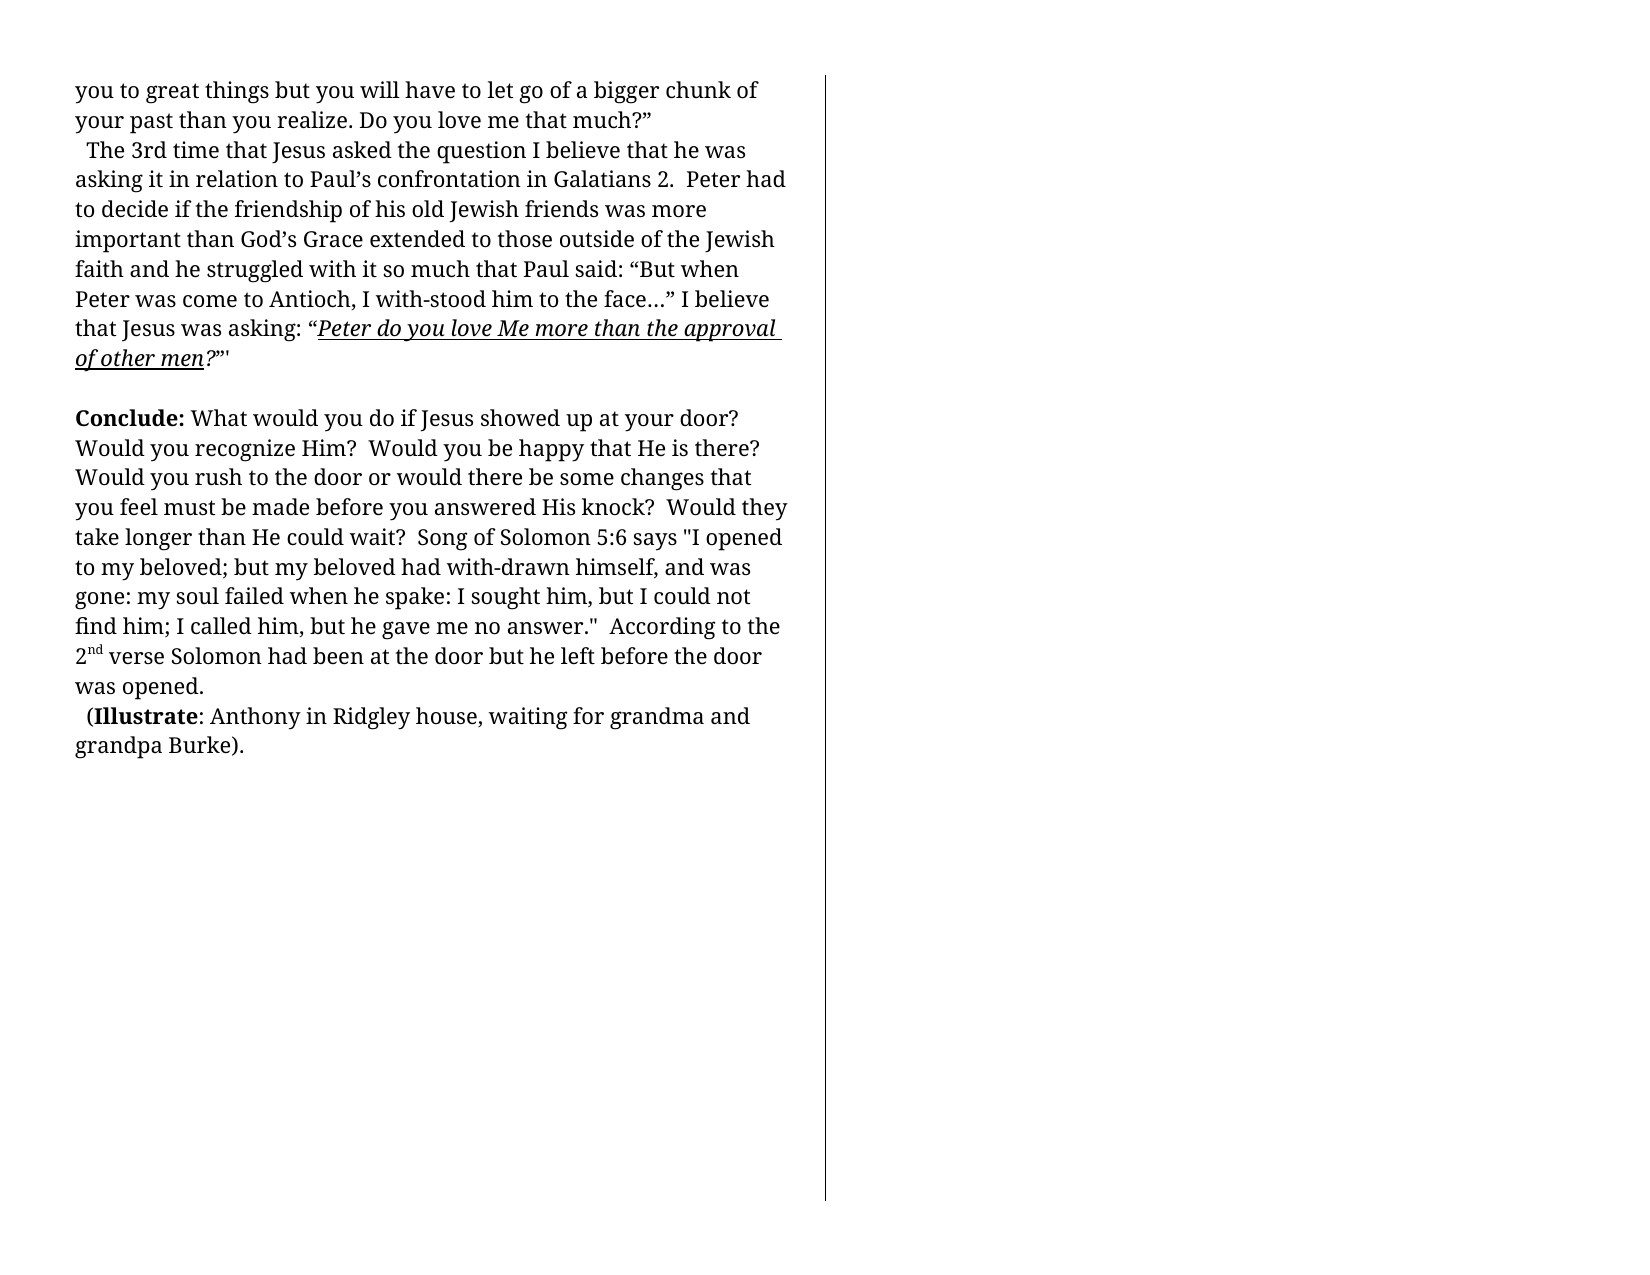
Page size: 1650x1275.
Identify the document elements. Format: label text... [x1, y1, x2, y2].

text The 3rd time that Jesus asked the question I believe that he was asking it in relation to Paul’s confrontation in Galatians 2. Peter had to decide if the friendship of his old Jewish friends was more important than God’s Grace extended to those outside of the Jewish faith and he struggled with it so much that Paul said: “But when Peter was come to Antioch, I with-stood him to the face…” I believe that Jesus was asking: “Peter do you love Me more than the approval of other men?”' [75, 134, 788, 373]
text Conclude: What would you do if Jesus showed up at your door? Would you recognize Him? Would you be happy that He is there? Would you rush to the door or would there be some changes that you feel must be made before you answered His knock? Would they take longer than He could wait? Song of Solomon 5:6 says "I opened to my beloved; but my beloved had with-drawn himself, and was gone: my soul failed when he spake: I sought him, but I could not find him; I called him, but he gave me no answer." According to the 2nd verse Solomon had been at the door but he left before the door was opened. [75, 403, 788, 701]
text you to great things but you will have to let go of a bigger chunk of your past than you realize. Do you love me that much?” [75, 75, 788, 134]
text (Illustrate: Anthony in Ridgley house, waiting for grandma and grandpa Burke). [75, 701, 788, 760]
